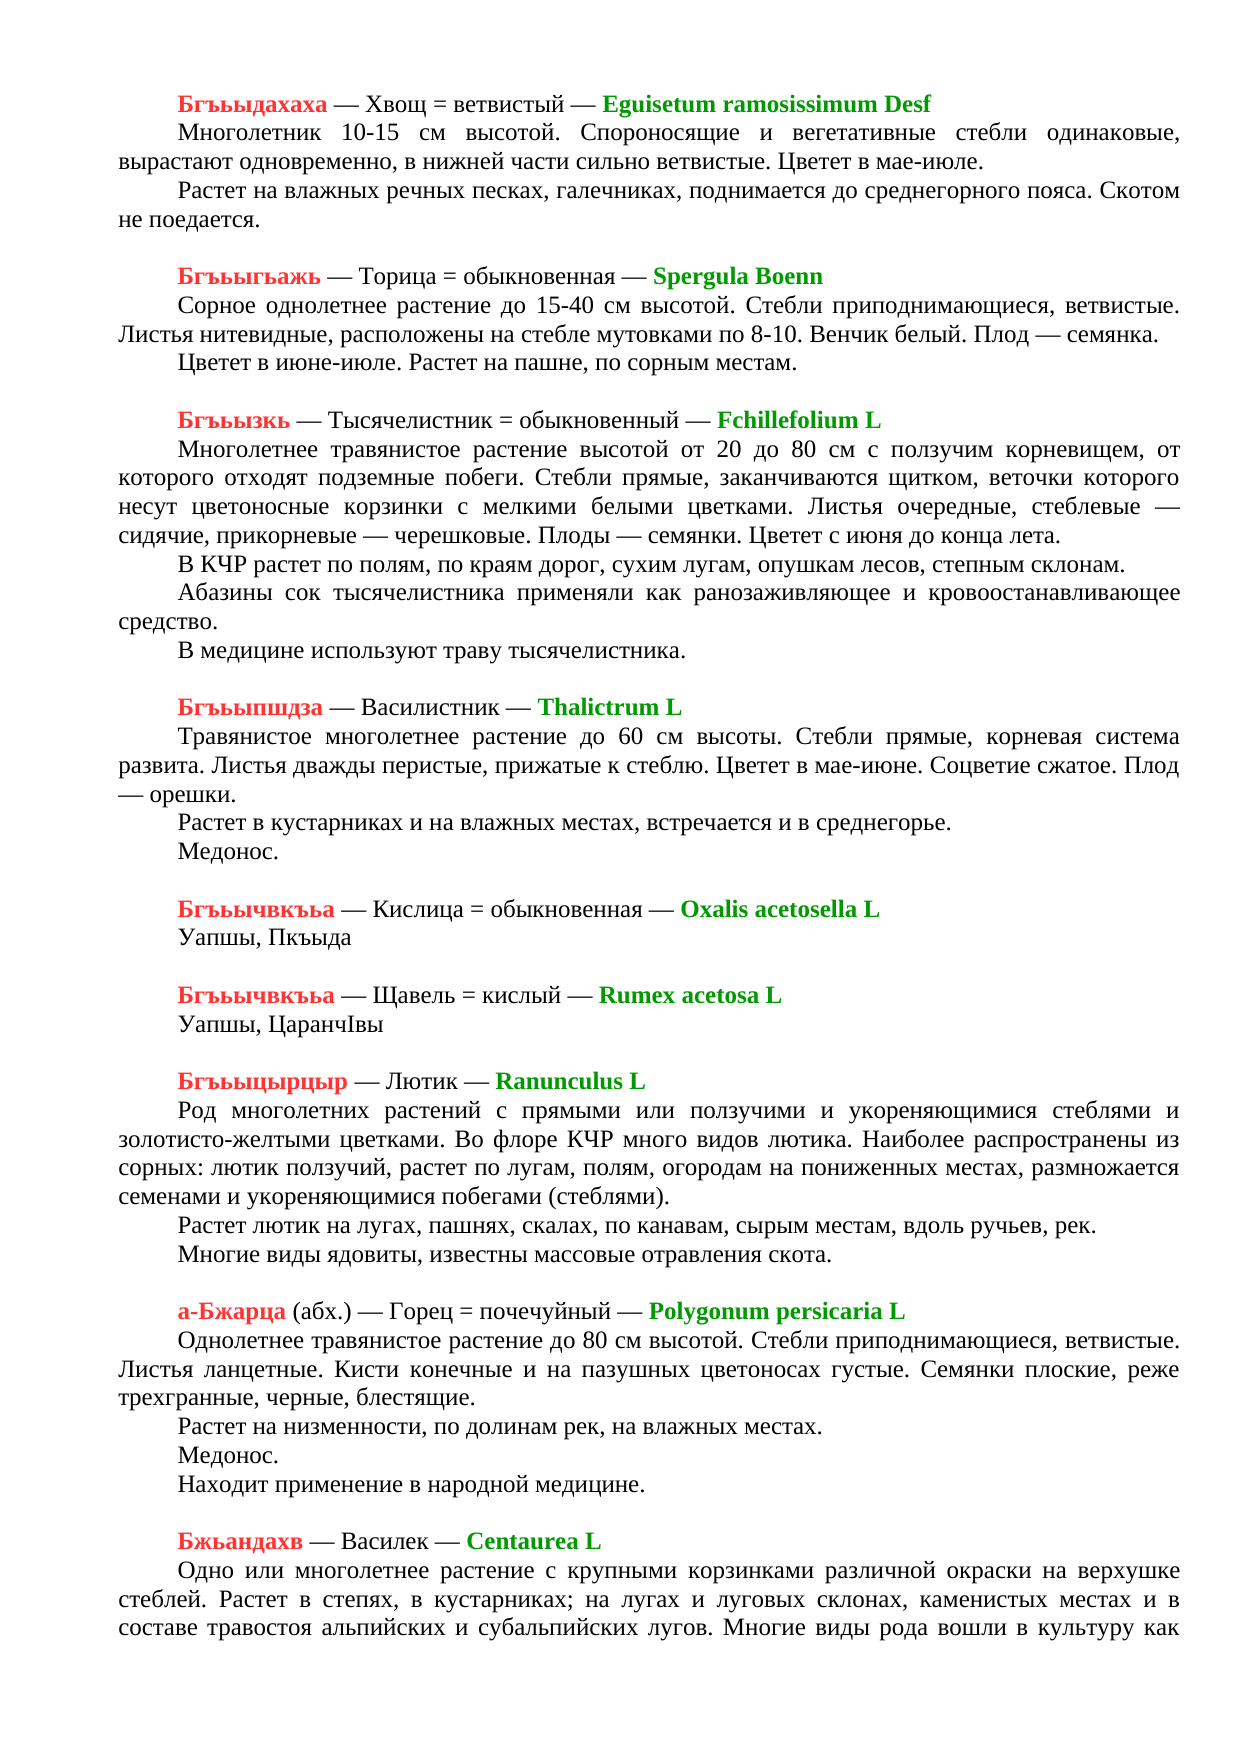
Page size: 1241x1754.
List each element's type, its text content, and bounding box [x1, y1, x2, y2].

text Бгъьыпшдза — Василистник — Thalictrum L [118, 692, 1181, 721]
text В медицине используют траву тысячелистника. [118, 635, 1181, 664]
text Многолетнее травянистое растение высотой от 20 до 80 см с ползучим корневищем, от которого отходят подземные побеги. Стебли прямые, заканчиваются щитком, веточки которого несут цветоносные корзинки с мелкими белыми цветками. Листья очередные, стеблевые — сидячие, прикорневые — черешковые. Плоды — семянки. Цветет с июня до конца лета. [118, 434, 1181, 549]
text Растет на низменности, по долинам рек, на влажных местах. [118, 1411, 1181, 1440]
text Бгъьыгьажь — Торица = обыкновенная — Spergula Boenn [118, 261, 1181, 290]
text Сорное однолетнее растение до 15-40 см высотой. Стебли приподнимающиеся, ветвистые. Листья нитевидные, расположены на стебле мутовками по 8-10. Венчик белый. Плод — семянка. [118, 290, 1181, 347]
text Медонос. [118, 836, 1181, 865]
text Уапшы, Пкъыда [118, 922, 1181, 951]
text Абазины сок тысячелистника применяли как ранозаживляющее и кровоостанавливающее средство. [118, 577, 1181, 635]
text Бгъьызкь — Тысячелистник = обыкновенный — Fchillefolium L [118, 405, 1181, 434]
text Бжьандахв — Василек — Centaurea L [118, 1526, 1181, 1555]
text Бгъьыцырцыр — Лютик — Ranunculus L [118, 1066, 1181, 1095]
text Растет лютик на лугах, пашнях, скалах, по канавам, сырым местам, вдоль ручьев, рек. [118, 1210, 1181, 1239]
text Однолетнее травянистое растение до 80 см высотой. Стебли приподнимающиеся, ветвистые. Листья ланцетные. Кисти конечные и на пазушных цветоносах густые. Семянки плоские, реже трехгранные, черные, блестящие. [118, 1325, 1181, 1411]
text Цветет в июне-июле. Растет на пашне, по сорным местам. [118, 347, 1181, 376]
text Род многолетних растений с прямыми или ползучими и укореняющимися стеблями и золотисто-желтыми цветками. Во флоре КЧР много видов лютика. Наиболее распространены из сорных: лютик ползучий, растет по лугам, полям, огородам на пониженных местах, размножается семенами и укореняющимися побегами (стеблями). [118, 1095, 1181, 1210]
text Одно или многолетнее растение с крупными корзинками различной окраски на верхушке стеблей. Растет в степях, в кустарниках; на лугах и луговых склонах, каменистых местах и в составе травостоя альпийских и субальпийских лугов. Многие виды рода вошли в культуру как [118, 1555, 1181, 1641]
text Многие виды ядовиты, известны массовые отравления скота. [118, 1239, 1181, 1267]
text Уапшы, ЦаранчIвы [118, 1009, 1181, 1037]
text Растет на влажных речных песках, галечниках, поднимается до среднегорного пояса. Скотом не поедается. [118, 175, 1181, 232]
text Находит применение в народной медицине. [118, 1469, 1181, 1497]
text Многолетник 10-15 см высотой. Спороносящие и вегетативные стебли одинаковые, вырастают одновременно, в нижней части сильно ветвистые. Цветет в мае-июле. [118, 117, 1181, 175]
text Бгъьычвкъьа — Щавель = кислый — Rumex acetosa L [118, 980, 1181, 1009]
text Растет в кустарниках и на влажных местах, встречается и в среднегорье. [118, 807, 1181, 836]
text Бгъьыдахаха — Хвощ = ветвистый — Eguisetum ramosissimum Desf [118, 89, 1181, 117]
text В КЧР растет по полям, по краям дорог, сухим лугам, опушкам лесов, степным склонам. [118, 549, 1181, 577]
text Травянистое многолетнее растение до 60 см высоты. Стебли прямые, корневая система развита. Листья дважды перистые, прижатые к стеблю. Цветет в мае-июне. Соцветие сжатое. Плод — орешки. [118, 721, 1181, 807]
text Медонос. [118, 1440, 1181, 1469]
text а-Бжарца (абх.) — Горец = почечуйный — Polygonum persicaria L [118, 1296, 1181, 1325]
text Бгъьычвкъьа — Кислица = обыкновенная — Oxalis acetosella L [118, 894, 1181, 922]
